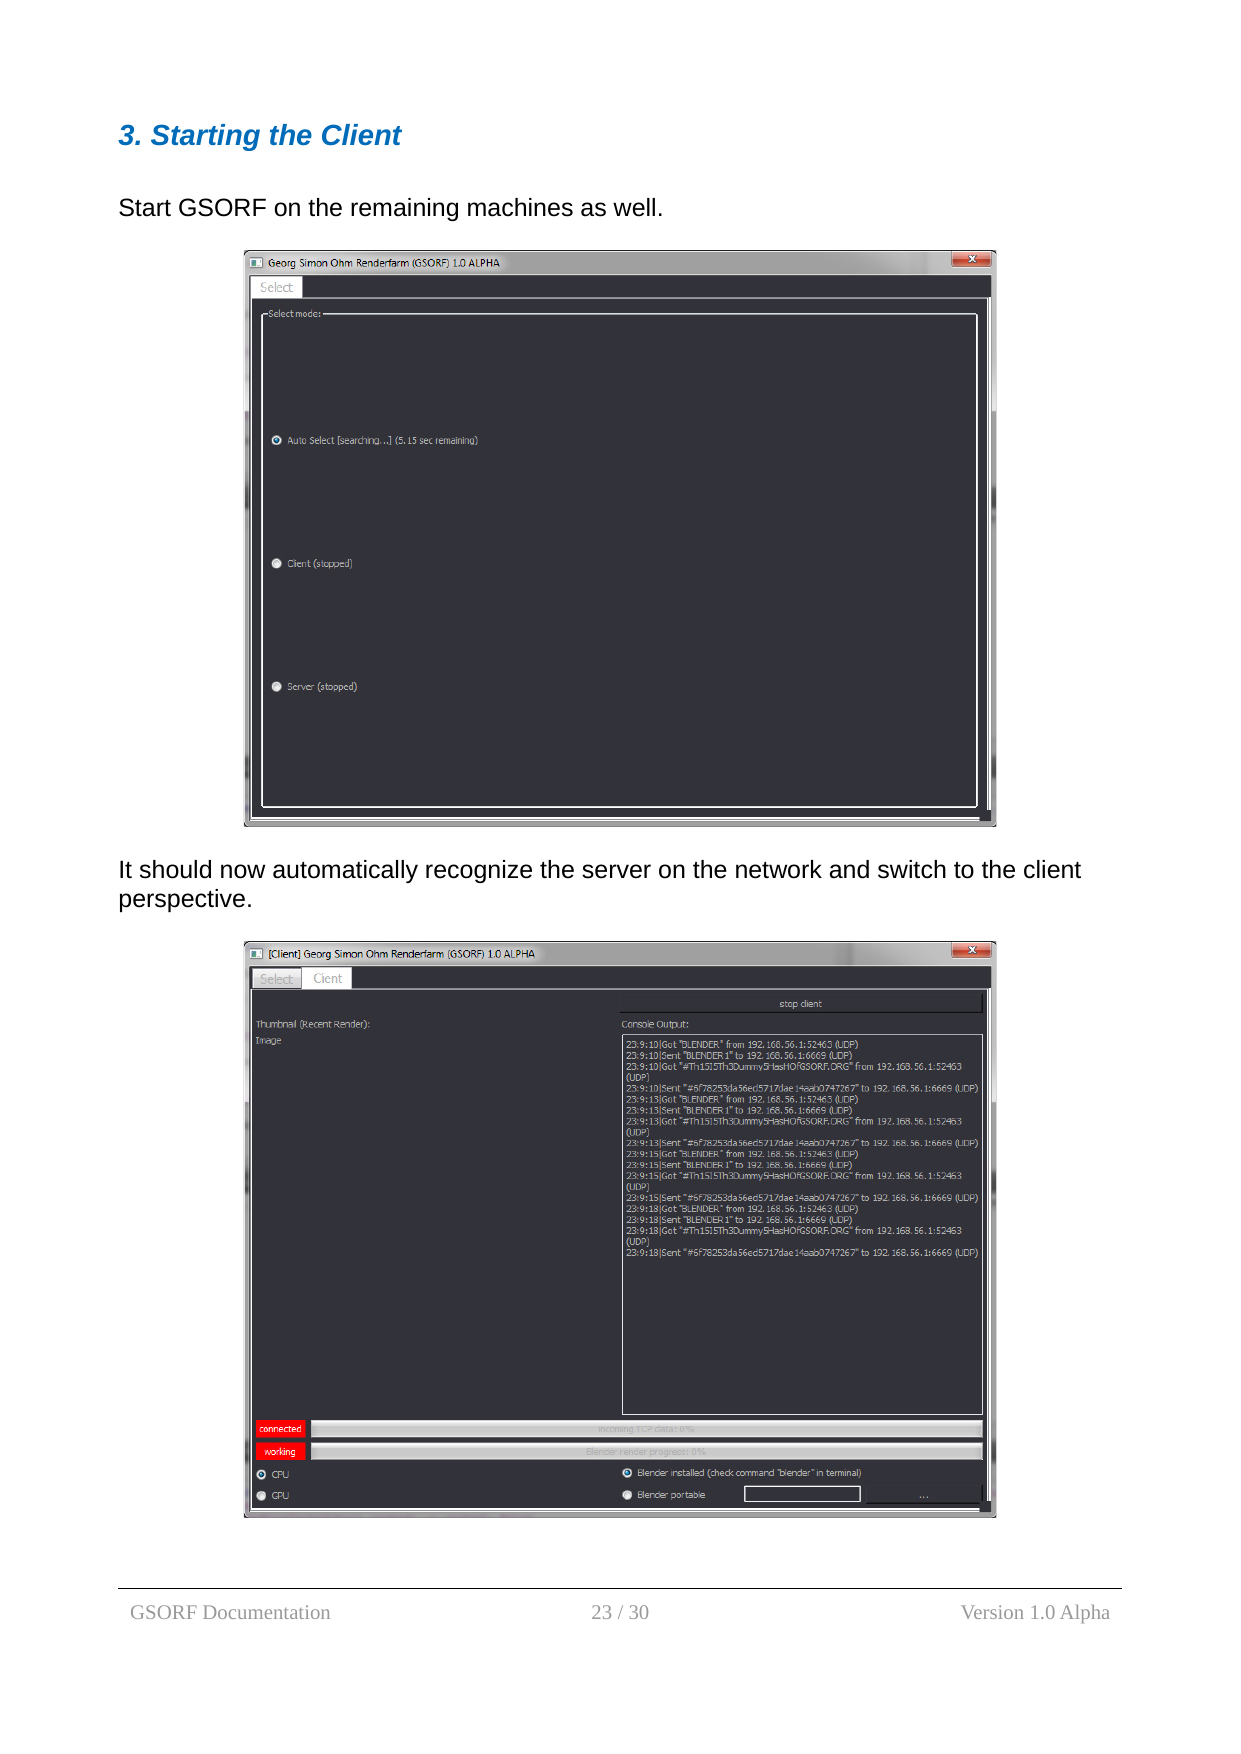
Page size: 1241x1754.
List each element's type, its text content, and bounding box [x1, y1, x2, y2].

text Start GSORF on the remaining machines as well. [118, 193, 1122, 222]
picture [243, 941, 997, 1518]
text It should now automatically recognize the server on the network and switch to the client perspective. [118, 855, 1122, 913]
picture [243, 250, 997, 827]
subtitle 3. Starting the Client [118, 118, 1122, 152]
